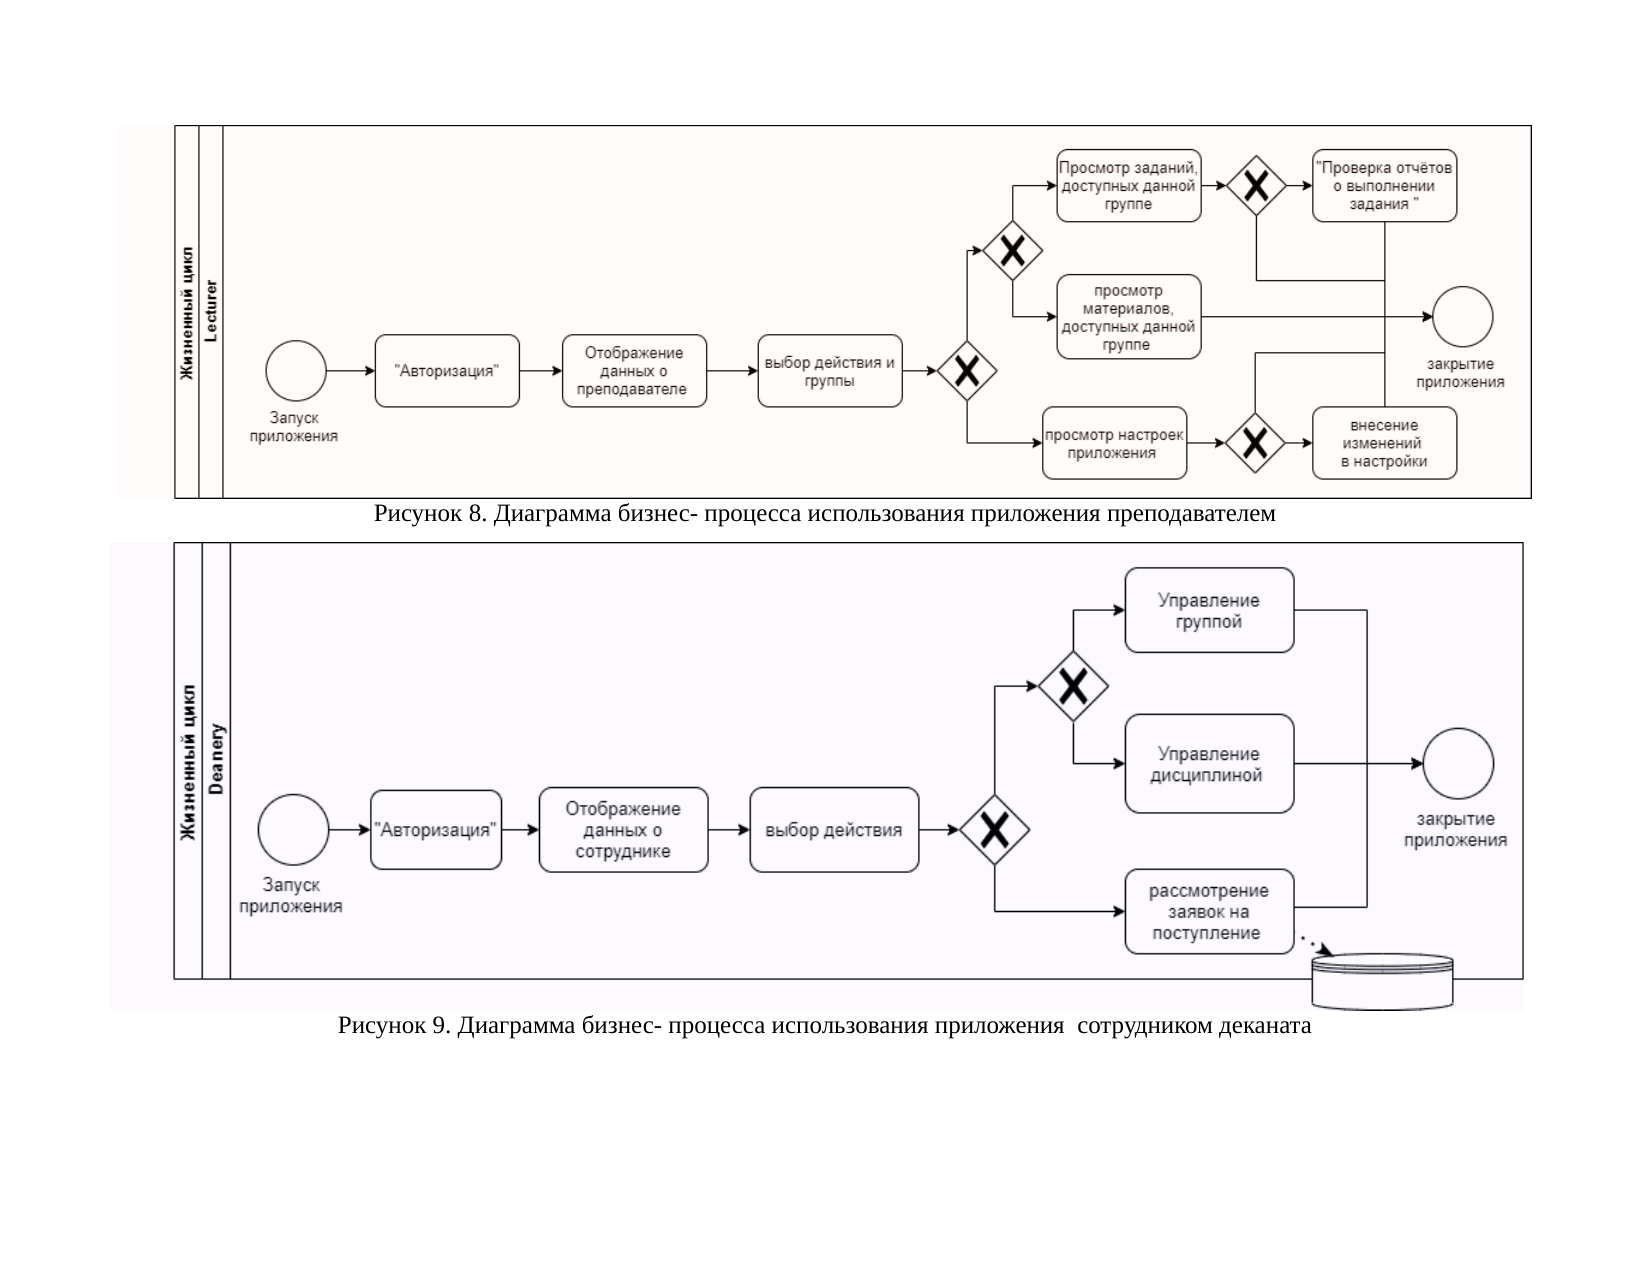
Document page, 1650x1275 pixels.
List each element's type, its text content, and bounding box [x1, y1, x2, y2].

text Рисунок 8. Диаграмма бизнес- процесса использования приложения преподавателем [118, 499, 1532, 527]
text Рисунок 9. Диаграмма бизнес- процесса использования приложения сотрудником деканата [118, 527, 1532, 1039]
picture [109, 542, 1524, 1011]
text [118, 118, 1532, 125]
picture [118, 125, 1532, 499]
